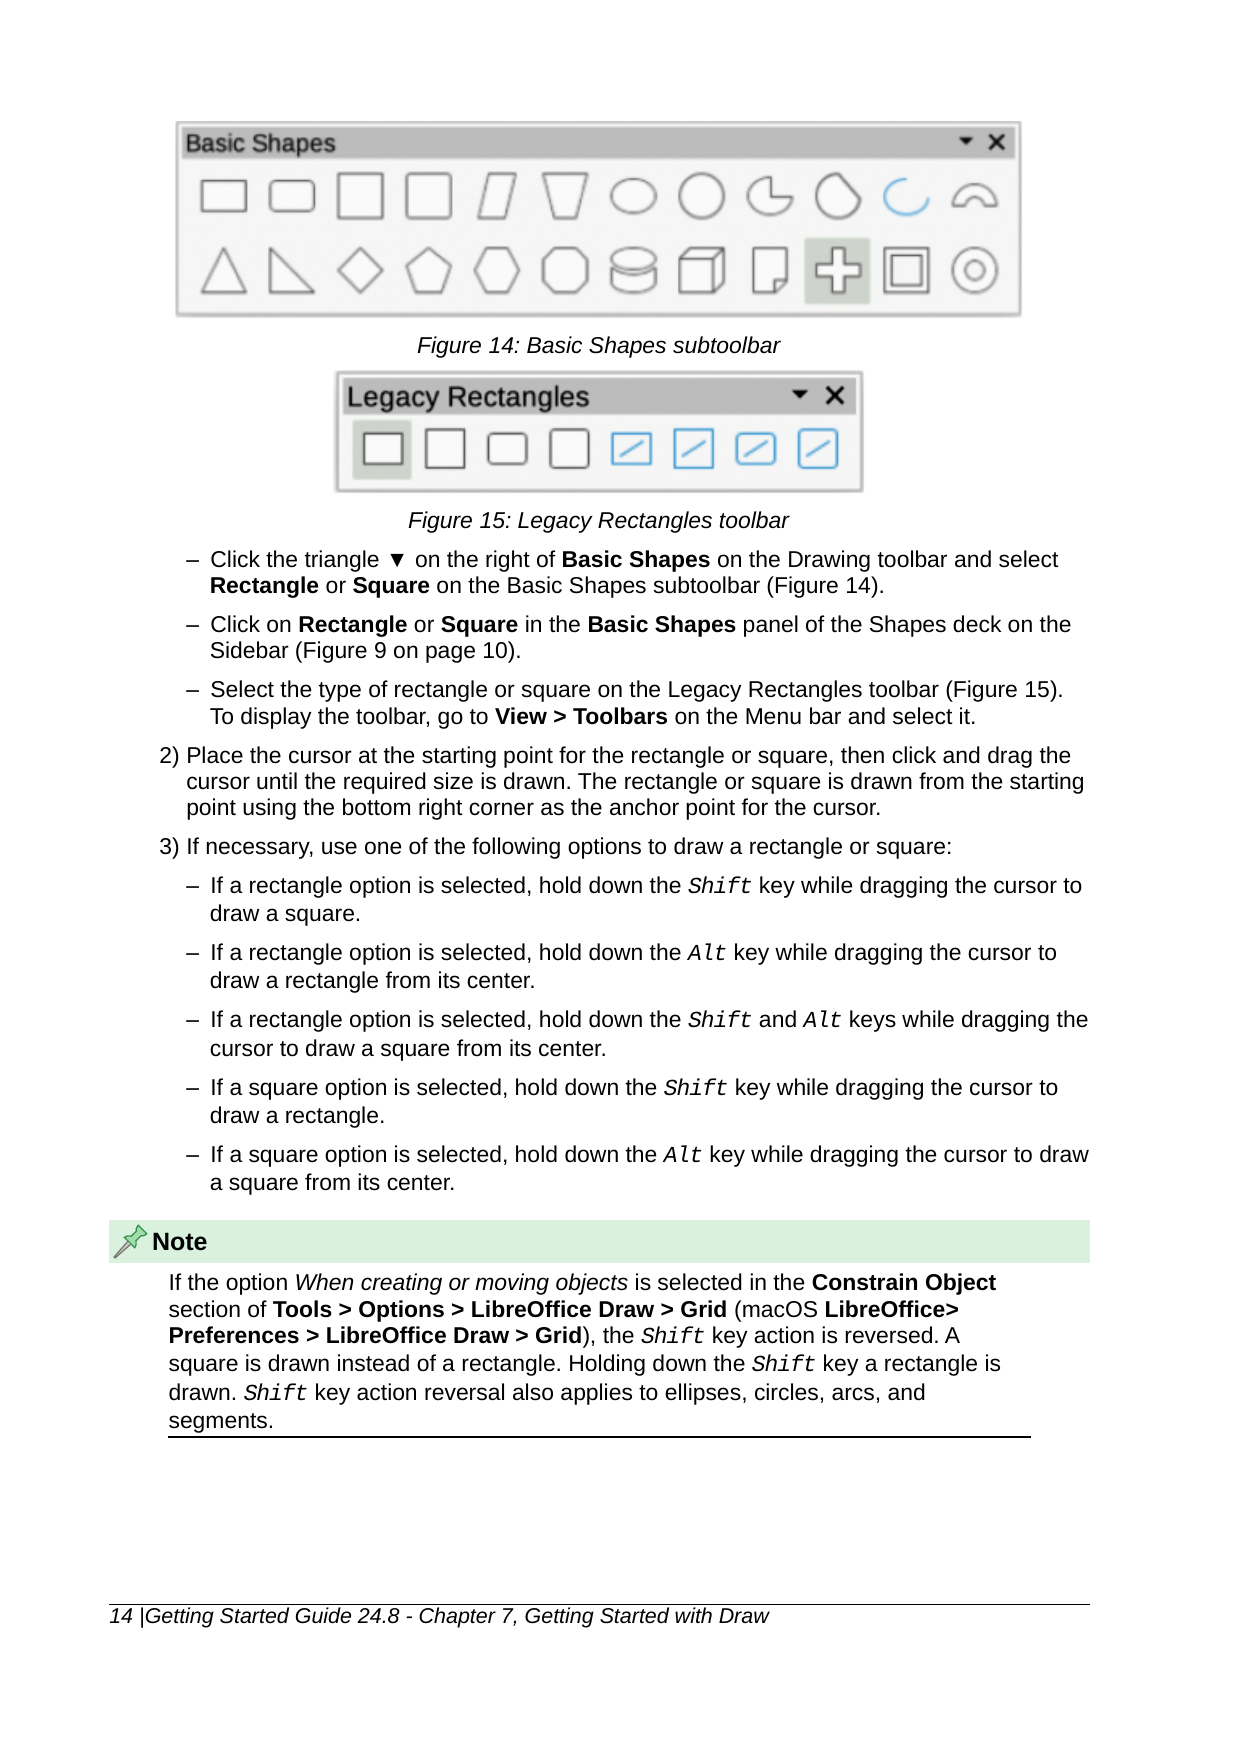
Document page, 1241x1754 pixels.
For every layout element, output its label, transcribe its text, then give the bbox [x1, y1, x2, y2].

picture [333, 370, 866, 495]
list If a square option is selected, hold down the Alt key while dragging the cursor to draw a square from its center. [186, 1141, 1090, 1195]
list If a rectangle option is selected, hold down the Shift and Alt keys while dragging the cursor to draw a square from its center. [186, 1006, 1090, 1061]
list Place the cursor at the starting point for the rectangle or square, then click and drag the cursor until the required size is drawn. The rectangle or square is drawn from the starting point using the bottom right corner as the anchor point for the cursor. [186, 742, 1090, 821]
list Click on Rectangle or Square in the Basic Shapes panel of the Shapes deck on the Sidebar (Figure 9 on page 10). [186, 611, 1090, 664]
text Figure 15: Legacy Rectangles toolbar [333, 507, 866, 533]
text Figure 14: Basic Shapes subtoolbar [175, 332, 1024, 358]
list Select the type of rectangle or square on the Legacy Rectangles toolbar (Figure 15). To display the toolbar, go to View > Toolbars on the Menu bar and select it. [186, 676, 1090, 729]
list If a rectangle option is selected, hold down the Shift key while dragging the cursor to draw a square. [186, 872, 1090, 927]
subtitle Note [109, 1220, 1090, 1263]
text If the option When creating or moving objects is selected in the Constrain Object section of Tools > Options > LibreOffice Draw > Grid (macOS LibreOffice> Preferences > LibreOffice Draw > Grid), the Shift key action is reversed. A square is drawn instead of a rectangle. Holding down the Shift key a rectangle is drawn. Shift key action reversal also applies to ellipses, circles, arcs, and segments. [168, 1269, 1031, 1436]
list If a rectangle option is selected, hold down the Alt key while dragging the cursor to draw a rectangle from its center. [186, 939, 1090, 994]
list If necessary, use one of the following options to draw a rectangle or square: [186, 833, 1090, 859]
list Click the triangle ▼ on the right of Basic Shapes on the Drawing toolbar and select Rectangle or Square on the Basic Shapes subtoolbar (Figure 14). [186, 546, 1090, 599]
picture [175, 121, 1024, 320]
list If a square option is selected, hold down the Shift key while dragging the cursor to draw a rectangle. [186, 1073, 1090, 1128]
